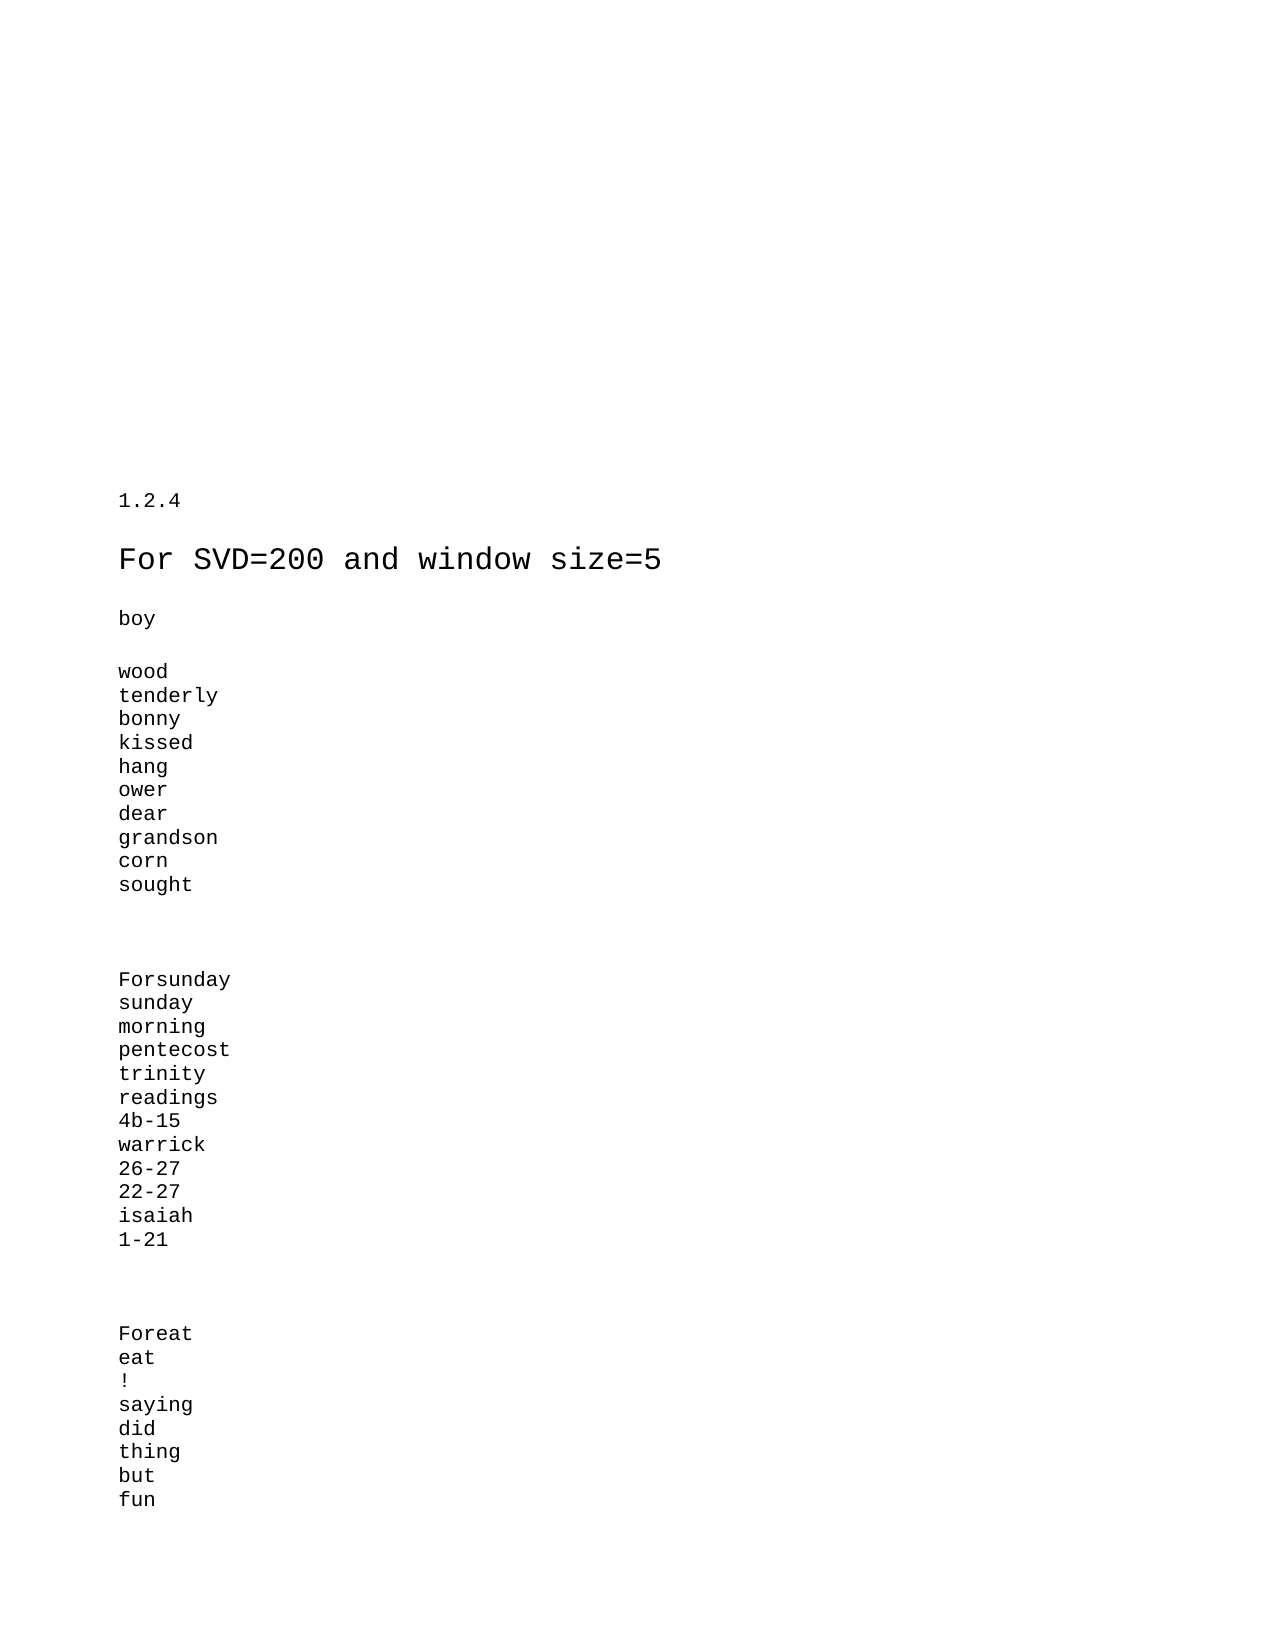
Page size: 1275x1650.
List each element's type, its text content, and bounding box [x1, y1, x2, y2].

text kissed [118, 732, 1157, 756]
text 1-21 [118, 1229, 1157, 1252]
text dear [118, 803, 1157, 827]
text grandson [118, 827, 1157, 850]
text ower [118, 779, 1157, 803]
text trinity [118, 1063, 1157, 1087]
text 1.2.4 [118, 490, 1157, 514]
text boy [118, 608, 1157, 632]
text sought [118, 874, 1157, 898]
text saying [118, 1394, 1157, 1418]
text isaiah [118, 1205, 1157, 1229]
text sunday [118, 992, 1157, 1016]
text fun [118, 1489, 1157, 1512]
text tenderly [118, 685, 1157, 708]
text 22-27 [118, 1181, 1157, 1205]
text morning [118, 1016, 1157, 1039]
text did [118, 1418, 1157, 1441]
text thing [118, 1441, 1157, 1465]
text hang [118, 756, 1157, 779]
text 4b-15 [118, 1110, 1157, 1134]
text bonny [118, 708, 1157, 732]
text corn [118, 850, 1157, 874]
text pentecost [118, 1039, 1157, 1063]
text For SVD=200 and window size=5 [118, 543, 1157, 578]
text 26-27 [118, 1158, 1157, 1181]
text Foreat [118, 1323, 1157, 1347]
text wood [118, 661, 1157, 685]
text readings [118, 1087, 1157, 1110]
text warrick [118, 1134, 1157, 1158]
text ! [118, 1371, 1157, 1394]
text but [118, 1465, 1157, 1489]
text eat [118, 1347, 1157, 1371]
text Forsunday [118, 968, 1157, 992]
